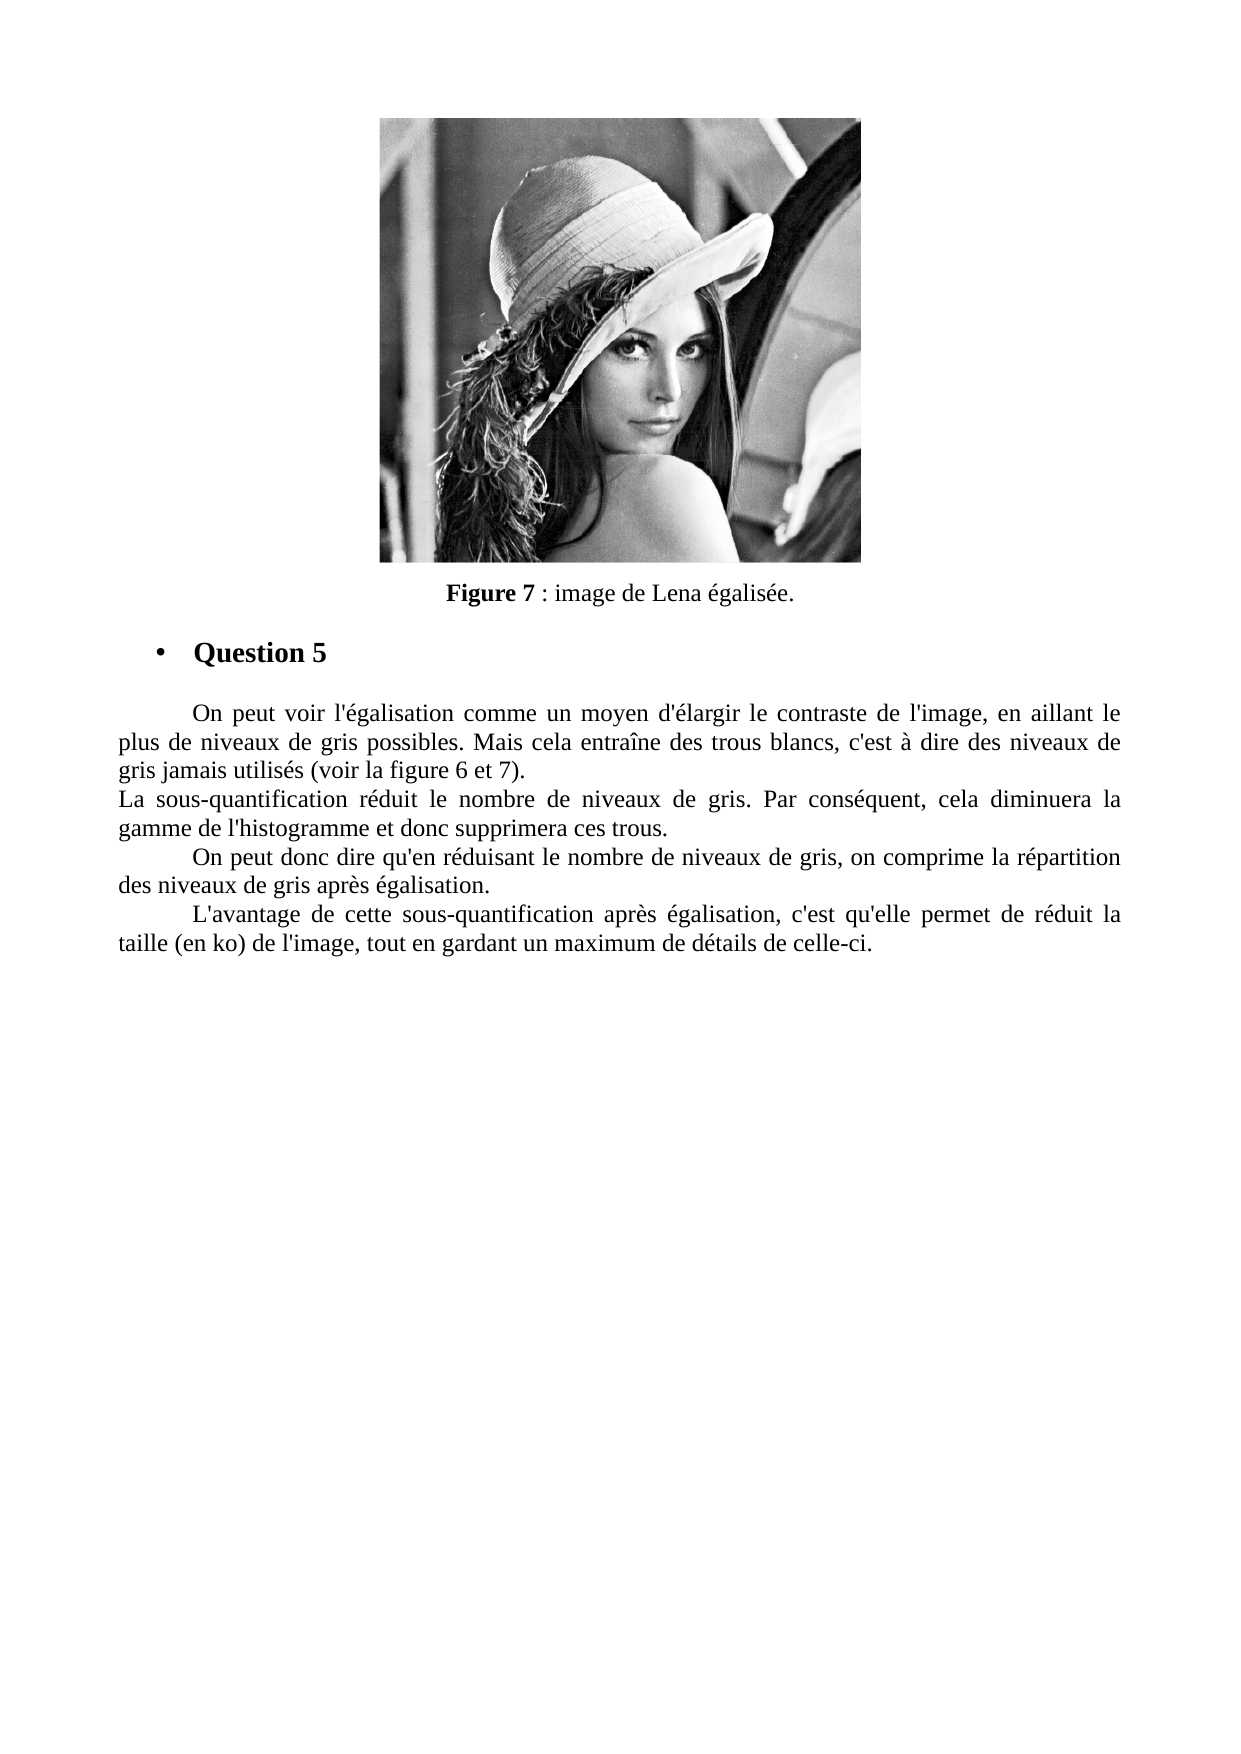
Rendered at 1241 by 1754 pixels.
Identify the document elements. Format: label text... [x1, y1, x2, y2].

list Question 5 [156, 636, 1122, 669]
text La sous-quantification réduit le nombre de niveaux de gris. Par conséquent, cela diminuera la gamme de l'histogramme et donc supprimera ces trous. [118, 784, 1122, 842]
text L'avantage de cette sous-quantification après égalisation, c'est qu'elle permet de réduit la taille (en ko) de l'image, tout en gardant un maximum de détails de celle-ci. [118, 899, 1122, 957]
text On peut donc dire qu'en réduisant le nombre de niveaux de gris, on comprime la répartition des niveaux de gris après égalisation. [118, 842, 1122, 899]
text On peut voir l'égalisation comme un moyen d'élargir le contraste de l'image, en aillant le plus de niveaux de gris possibles. Mais cela entraîne des trous blancs, c'est à dire des niveaux de gris jamais utilisés (voir la figure 6 et 7). [118, 698, 1122, 784]
picture [379, 118, 861, 563]
text Figure 7 : image de Lena égalisée. [118, 578, 1122, 607]
